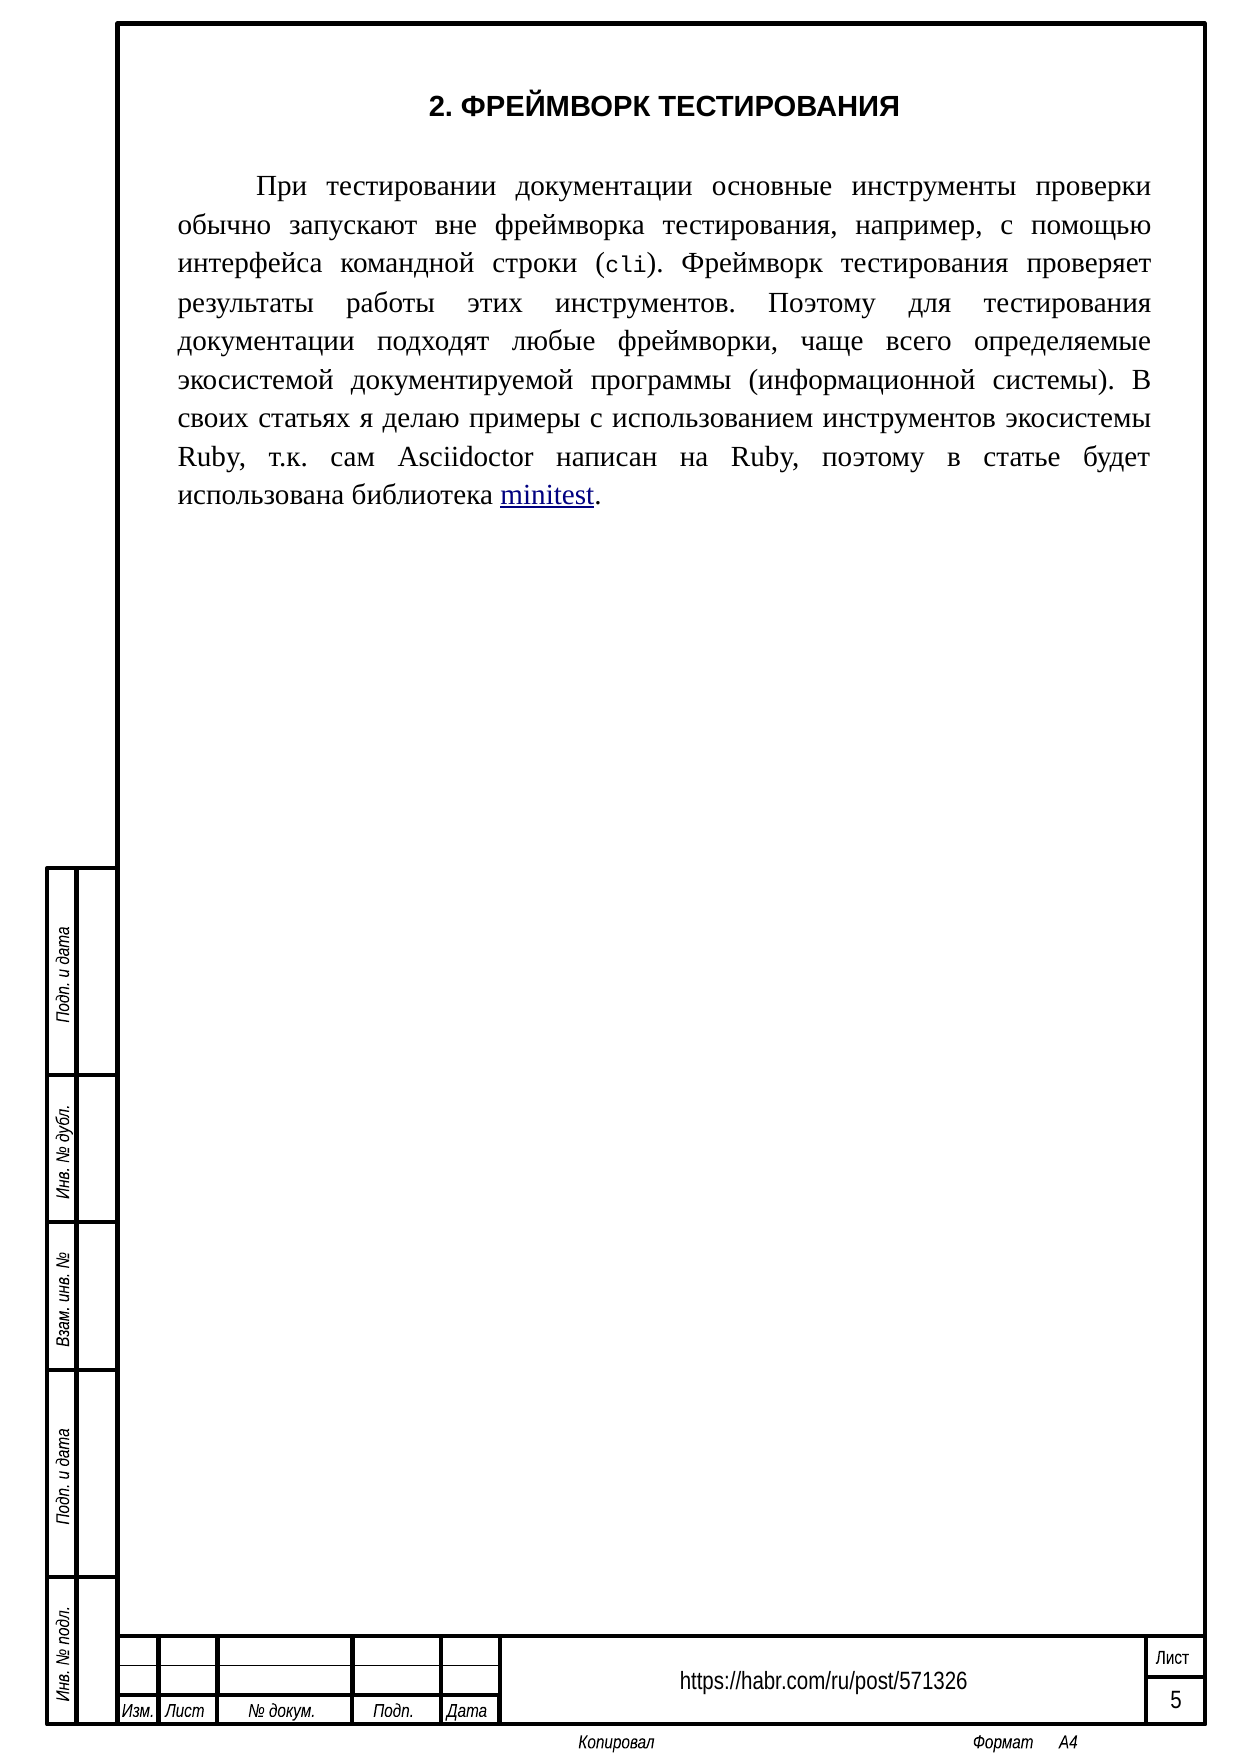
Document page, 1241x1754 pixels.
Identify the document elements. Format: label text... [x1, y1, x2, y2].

text При тестировании документации основные инструменты проверки обычно запускают вне фреймворка тестирования, например, с помощью интерфейса командной строки (cli). Фреймворк тестирования проверяет результаты работы этих инструментов. Поэтому для тестирования документации подходят любые фреймворки, чаще всего определяемые экосистемой документируемой программы (информационной системы). В своих статьях я делаю примеры с использованием инструментов экосистемы Ruby, т.к. сам Asciidoctor написан на Ruby, поэтому в статье будет использована библиотека minitest. [177, 168, 1152, 511]
subtitle 2. Фреймворк тестирования [256, 88, 1073, 122]
